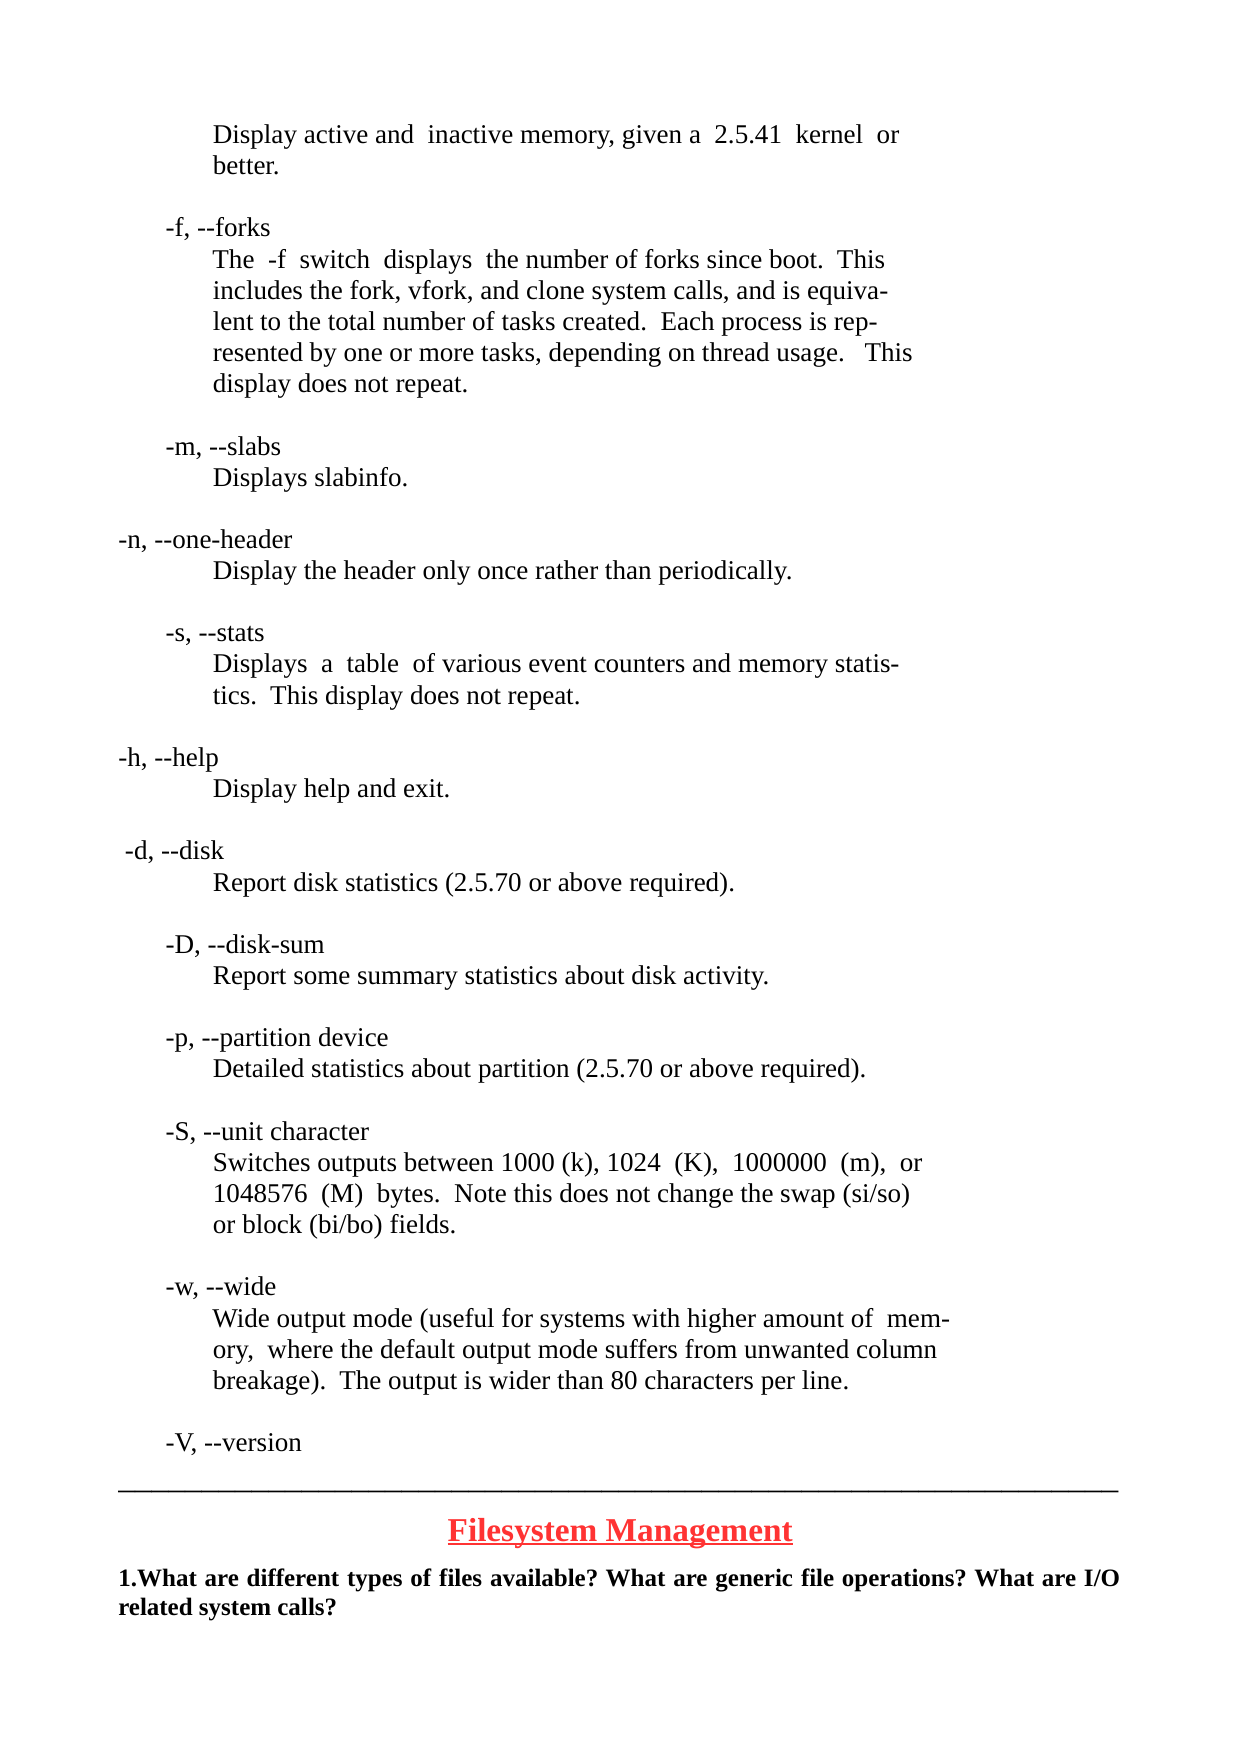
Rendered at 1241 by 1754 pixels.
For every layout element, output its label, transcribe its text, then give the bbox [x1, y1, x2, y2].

text or block (bi/bo) fields. [118, 1208, 1122, 1239]
text -p, --partition device [118, 1021, 1122, 1052]
text -w, --wide [118, 1271, 1122, 1302]
text Display help and exit. [118, 772, 1122, 803]
text Displays slabinfo. [118, 461, 1122, 492]
text ____________________________________________________________ [118, 1457, 1122, 1496]
text lent to the total number of tasks created. Each process is rep‐ [118, 305, 1122, 336]
text Display the header only once rather than periodically. [118, 554, 1122, 585]
text ory, where the default output mode suffers from unwanted column [118, 1333, 1122, 1364]
text display does not repeat. [118, 367, 1122, 398]
text -h, --help [118, 741, 1122, 772]
text -D, --disk-sum [118, 928, 1122, 959]
text better. [118, 149, 1122, 180]
text Display active and inactive memory, given a 2.5.41 kernel or [118, 118, 1122, 149]
text -f, --forks [118, 212, 1122, 243]
text breakage). The output is wider than 80 characters per line. [118, 1364, 1122, 1395]
text Detailed statistics about partition (2.5.70 or above required). [118, 1052, 1122, 1084]
text 1.What are different types of files available? What are generic file operations? What are I/O related system calls? [118, 1563, 1122, 1621]
text The -f switch displays the number of forks since boot. This [118, 243, 1122, 274]
text 1048576 (M) bytes. Note this does not change the swap (si/so) [118, 1177, 1122, 1208]
text -S, --unit character [118, 1115, 1122, 1146]
text Filesystem Management [118, 1510, 1122, 1549]
text -n, --one-header [118, 523, 1122, 554]
text -V, --version [118, 1426, 1122, 1457]
text includes the fork, vfork, and clone system calls, and is equiva‐ [118, 274, 1122, 305]
text Displays a table of various event counters and memory statis‐ [118, 648, 1122, 679]
text Report some summary statistics about disk activity. [118, 959, 1122, 990]
text Switches outputs between 1000 (k), 1024 (K), 1000000 (m), or [118, 1146, 1122, 1177]
text -d, --disk [118, 834, 1122, 866]
text Report disk statistics (2.5.70 or above required). [118, 866, 1122, 897]
text -s, --stats [118, 616, 1122, 648]
text -m, --slabs [118, 429, 1122, 461]
text tics. This display does not repeat. [118, 679, 1122, 710]
text Wide output mode (useful for systems with higher amount of mem‐ [118, 1302, 1122, 1333]
text resented by one or more tasks, depending on thread usage. This [118, 336, 1122, 367]
